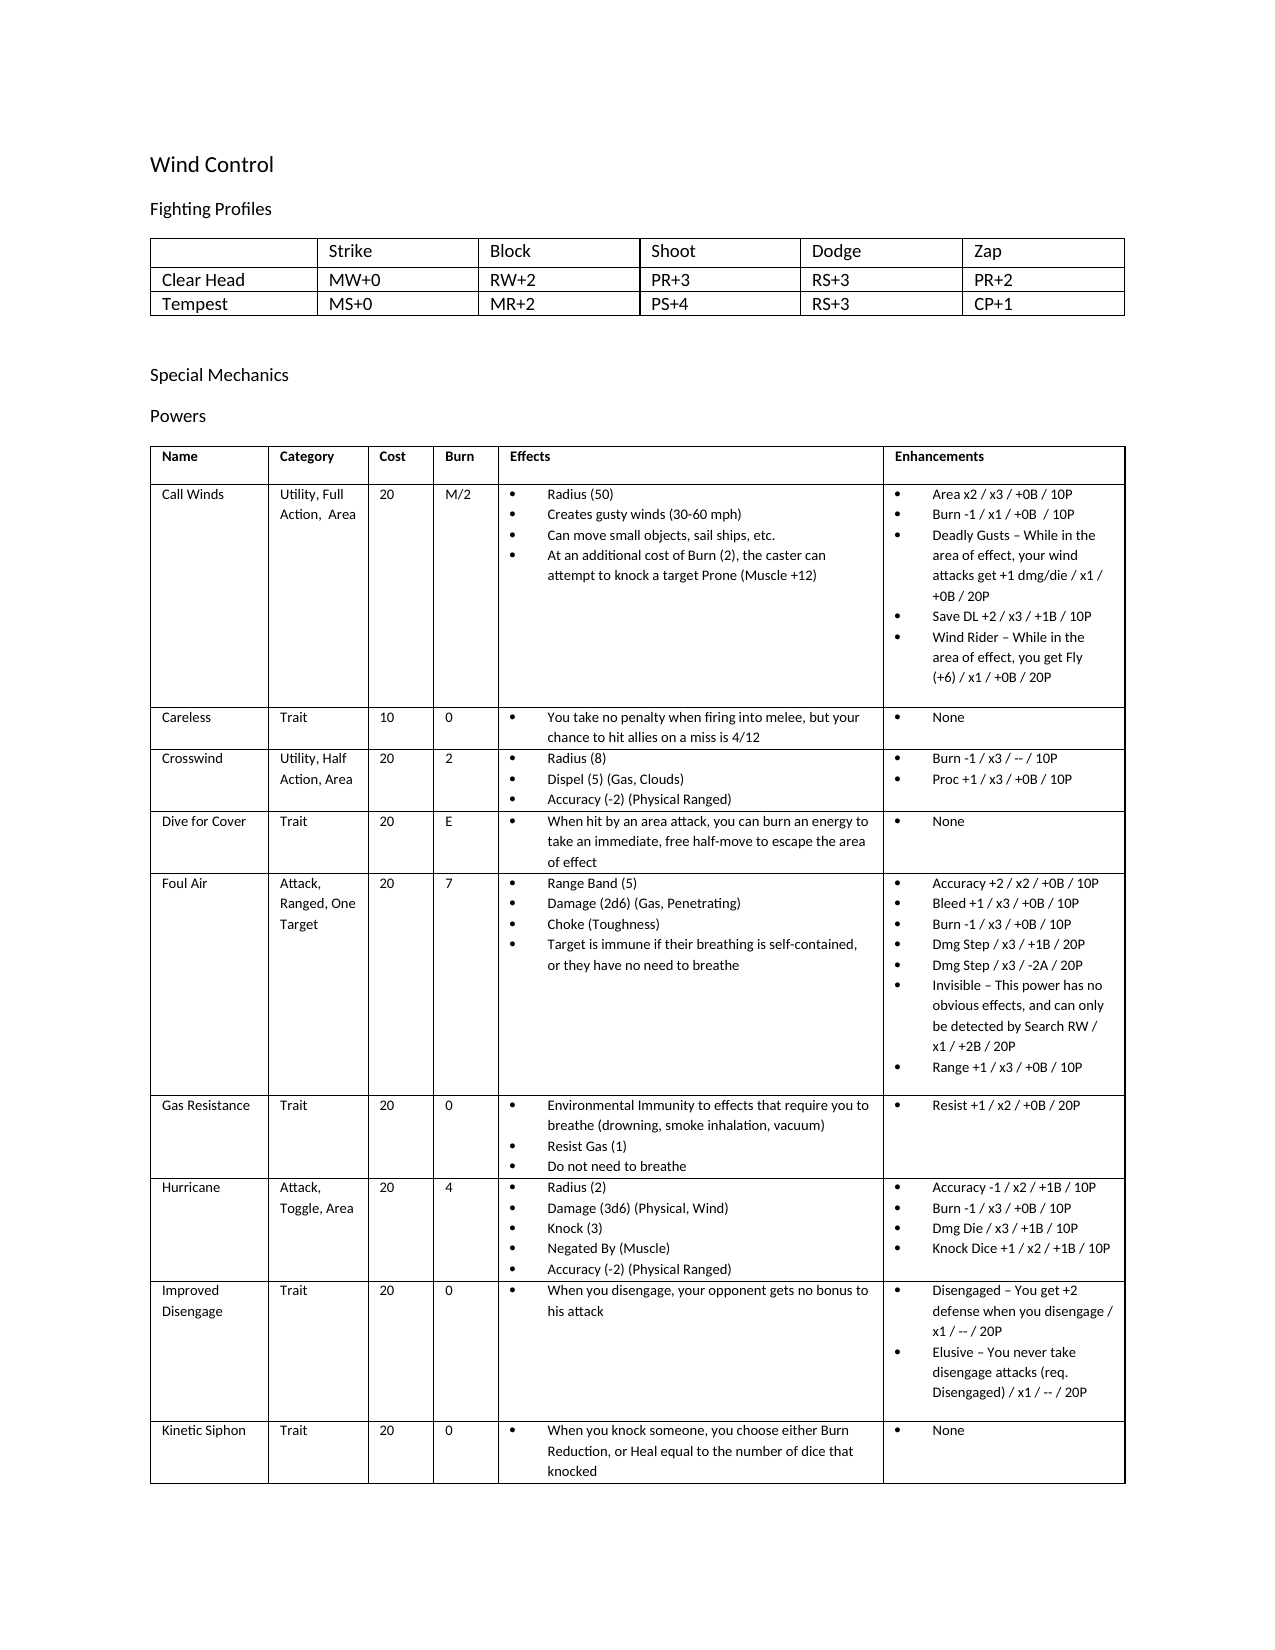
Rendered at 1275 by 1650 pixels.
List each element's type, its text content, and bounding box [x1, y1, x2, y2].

table_header Cost [369, 447, 433, 484]
table_cell Improved Disengage [151, 1282, 268, 1421]
table_cell Careless [151, 708, 268, 749]
table_header Block [479, 239, 639, 267]
table_cell When you knock someone, you choose either Burn Reduction, or Heal equal to the number of dice that knocked [499, 1422, 883, 1483]
table_cell None [884, 708, 1124, 749]
table_cell Attack, Ranged, One Target [269, 874, 368, 1095]
table_cell Attack, Toggle, Area [269, 1179, 368, 1281]
table_cell Dive for Cover [151, 812, 268, 873]
table_cell When you disengage, your opponent gets no bonus to his attack [499, 1282, 883, 1421]
table_header Effects [499, 447, 883, 484]
table_cell 0 [434, 1282, 498, 1421]
table_cell Utility, Full Action, Area [269, 485, 368, 707]
table_cell 7 [434, 874, 498, 1095]
table_cell 0 [434, 708, 498, 749]
table_header Category [269, 447, 368, 484]
table_cell 20 [369, 485, 433, 707]
table_cell Trait [269, 1096, 368, 1177]
table_cell 10 [369, 708, 433, 749]
table_cell Crosswind [151, 750, 268, 811]
text Wind Control [150, 150, 1125, 178]
table_cell Range Band (5) Damage (2d6) (Gas, Penetrating) Choke (Toughness) Target is immune if their breathing is self-contained, or they have no need to breathe [499, 874, 883, 1095]
table_cell 20 [369, 1422, 433, 1483]
table_cell Radius (2) Damage (3d6) (Physical, Wind) Knock (3) Negated By (Muscle) Accuracy (-2) (Physical Ranged) [499, 1179, 883, 1281]
table_header [151, 239, 317, 267]
table_cell MS+0 [318, 292, 478, 315]
table_cell None [884, 812, 1124, 873]
table_cell M/2 [434, 485, 498, 707]
table_cell CP+1 [963, 292, 1124, 315]
table_cell PR+2 [963, 268, 1124, 291]
table_cell Trait [269, 1422, 368, 1483]
table_cell 20 [369, 874, 433, 1095]
table_cell MR+2 [479, 292, 639, 315]
table_cell Accuracy +2 / x2 / +0B / 10P Bleed +1 / x3 / +0B / 10P Burn -1 / x3 / +0B / 10P Dmg Step / x3 / +1B / 20P Dmg Step / x3 / -2A / 20P Invisible – This power has no obvious effects, and can only be detected by Search RW / x1 / +2B / 20P Range +1 / x3 / +0B / 10P [884, 874, 1124, 1095]
table_cell E [434, 812, 498, 873]
table_cell When hit by an area attack, you can burn an energy to take an immediate, free half-move to escape the area of effect [499, 812, 883, 873]
table_header Zap [963, 239, 1124, 267]
table_cell 20 [369, 1282, 433, 1421]
table_cell Kinetic Siphon [151, 1422, 268, 1483]
table_cell 20 [369, 812, 433, 873]
table_cell Trait [269, 1282, 368, 1421]
table_cell PS+4 [641, 292, 800, 315]
table_cell Environmental Immunity to effects that require you to breathe (drowning, smoke inhalation, vacuum) Resist Gas (1) Do not need to breathe [499, 1096, 883, 1177]
table_cell Radius (50) Creates gusty winds (30-60 mph) Can move small objects, sail ships, etc. At an additional cost of Burn (2), the caster can attempt to knock a target Prone (Muscle +12) [499, 485, 883, 707]
table_cell Call Winds [151, 485, 268, 707]
table_cell Disengaged – You get +2 defense when you disengage / x1 / -- / 20P Elusive – You never take disengage attacks (req. Disengaged) / x1 / -- / 20P [884, 1282, 1124, 1421]
table_header Strike [318, 239, 478, 267]
table_cell 0 [434, 1422, 498, 1483]
table_header Burn [434, 447, 498, 484]
table_cell Trait [269, 812, 368, 873]
table_cell RW+2 [479, 268, 639, 291]
table_cell Burn -1 / x3 / -- / 10P Proc +1 / x3 / +0B / 10P [884, 750, 1124, 811]
table_cell Foul Air [151, 874, 268, 1095]
table_cell 0 [434, 1096, 498, 1177]
table_cell Accuracy -1 / x2 / +1B / 10P Burn -1 / x3 / +0B / 10P Dmg Die / x3 / +1B / 10P Knock Dice +1 / x2 / +1B / 10P [884, 1179, 1124, 1281]
table_header Dodge [801, 239, 962, 267]
table_header Enhancements [884, 447, 1124, 484]
table_cell You take no penalty when firing into melee, but your chance to hit allies on a miss is 4/12 [499, 708, 883, 749]
table_cell 4 [434, 1179, 498, 1281]
table_header Name [151, 447, 268, 484]
table_cell 20 [369, 1096, 433, 1177]
table_cell Trait [269, 708, 368, 749]
table_cell Hurricane [151, 1179, 268, 1281]
text Powers [150, 404, 1125, 427]
table_cell RS+3 [801, 292, 962, 315]
table_cell 2 [434, 750, 498, 811]
table_cell Area x2 / x3 / +0B / 10P Burn -1 / x1 / +0B / 10P Deadly Gusts – While in the area of effect, your wind attacks get +1 dmg/die / x1 / +0B / 20P Save DL +2 / x3 / +1B / 10P Wind Rider – While in the area of effect, you get Fly (+6) / x1 / +0B / 20P [884, 485, 1124, 707]
table_cell Clear Head [151, 268, 317, 291]
text Fighting Profiles [150, 197, 1125, 220]
table_cell Gas Resistance [151, 1096, 268, 1177]
table_cell 20 [369, 750, 433, 811]
table_header Shoot [641, 239, 800, 267]
table_cell None [884, 1422, 1124, 1483]
table_cell Tempest [151, 292, 317, 315]
table_cell Resist +1 / x2 / +0B / 20P [884, 1096, 1124, 1177]
table_cell Radius (8) Dispel (5) (Gas, Clouds) Accuracy (-2) (Physical Ranged) [499, 750, 883, 811]
table_cell 20 [369, 1179, 433, 1281]
table_cell RS+3 [801, 268, 962, 291]
table_cell MW+0 [318, 268, 478, 291]
text Special Mechanics [150, 363, 1125, 386]
table_cell PR+3 [641, 268, 800, 291]
table_cell Utility, Half Action, Area [269, 750, 368, 811]
